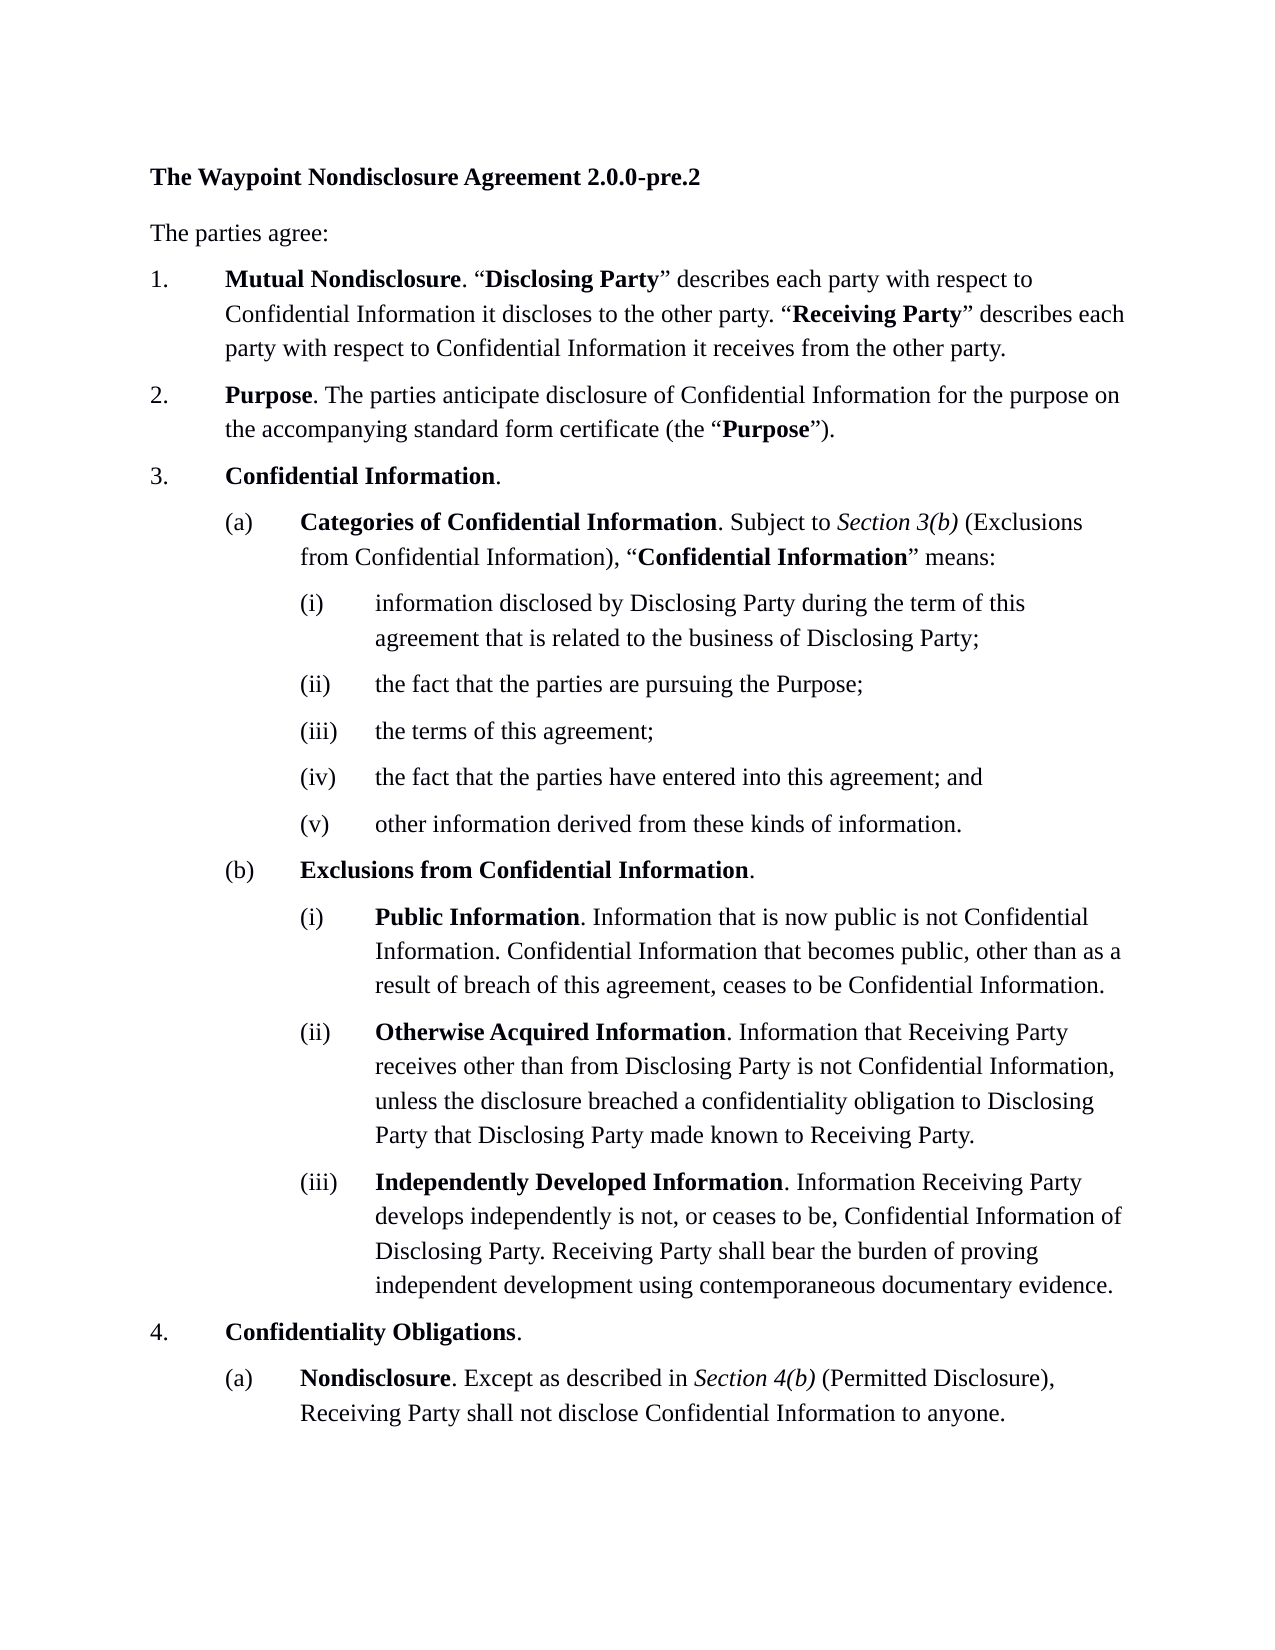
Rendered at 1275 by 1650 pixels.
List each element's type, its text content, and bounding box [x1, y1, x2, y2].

text (ii) the fact that the parties are pursuing the Purpose; [300, 669, 1125, 698]
text (a) Categories of Confidential Information. Subject to Section 3(b) (Exclusions from Confidential Information), “Confidential Information” means: [225, 507, 1125, 571]
text (i) Public Information. Information that is now public is not Confidential Information. Confidential Information that becomes public, other than as a result of breach of this agreement, ceases to be Confidential Information. [300, 902, 1125, 999]
text (iv) the fact that the parties have entered into this agreement; and [300, 762, 1125, 791]
text (a) Nondisclosure. Except as described in Section 4(b) (Permitted Disclosure), Receiving Party shall not disclose Confidential Information to anyone. [225, 1363, 1125, 1426]
text 1. Mutual Nondisclosure. “Disclosing Party” describes each party with respect to Confidential Information it discloses to the other party. “Receiving Party” describes each party with respect to Confidential Information it receives from the other party. [150, 264, 1125, 362]
text 3. Confidential Information. [150, 461, 1125, 490]
text The Waypoint Nondisclosure Agreement 2.0.0‑pre.2 [150, 162, 1050, 191]
text (i) information disclosed by Disclosing Party during the term of this agreement that is related to the business of Disclosing Party; [300, 588, 1125, 652]
text 4. Confidentiality Obligations. [150, 1317, 1125, 1346]
text (iii) Independently Developed Information. Information Receiving Party develops independently is not, or ceases to be, Confidential Information of Disclosing Party. Receiving Party shall bear the burden of proving independent development using contemporaneous documentary evidence. [300, 1167, 1125, 1299]
text (b) Exclusions from Confidential Information. [225, 855, 1125, 884]
text 2. Purpose. The parties anticipate disclosure of Confidential Information for the purpose on the accompanying standard form certificate (the “Purpose”). [150, 380, 1125, 443]
text (ii) Otherwise Acquired Information. Information that Receiving Party receives other than from Disclosing Party is not Confidential Information, unless the disclosure breached a confidentiality obligation to Disclosing Party that Disclosing Party made known to Receiving Party. [300, 1017, 1125, 1149]
text (iii) the terms of this agreement; [300, 716, 1125, 744]
text The parties agree: [150, 218, 1125, 247]
text (v) other information derived from these kinds of information. [300, 809, 1125, 837]
